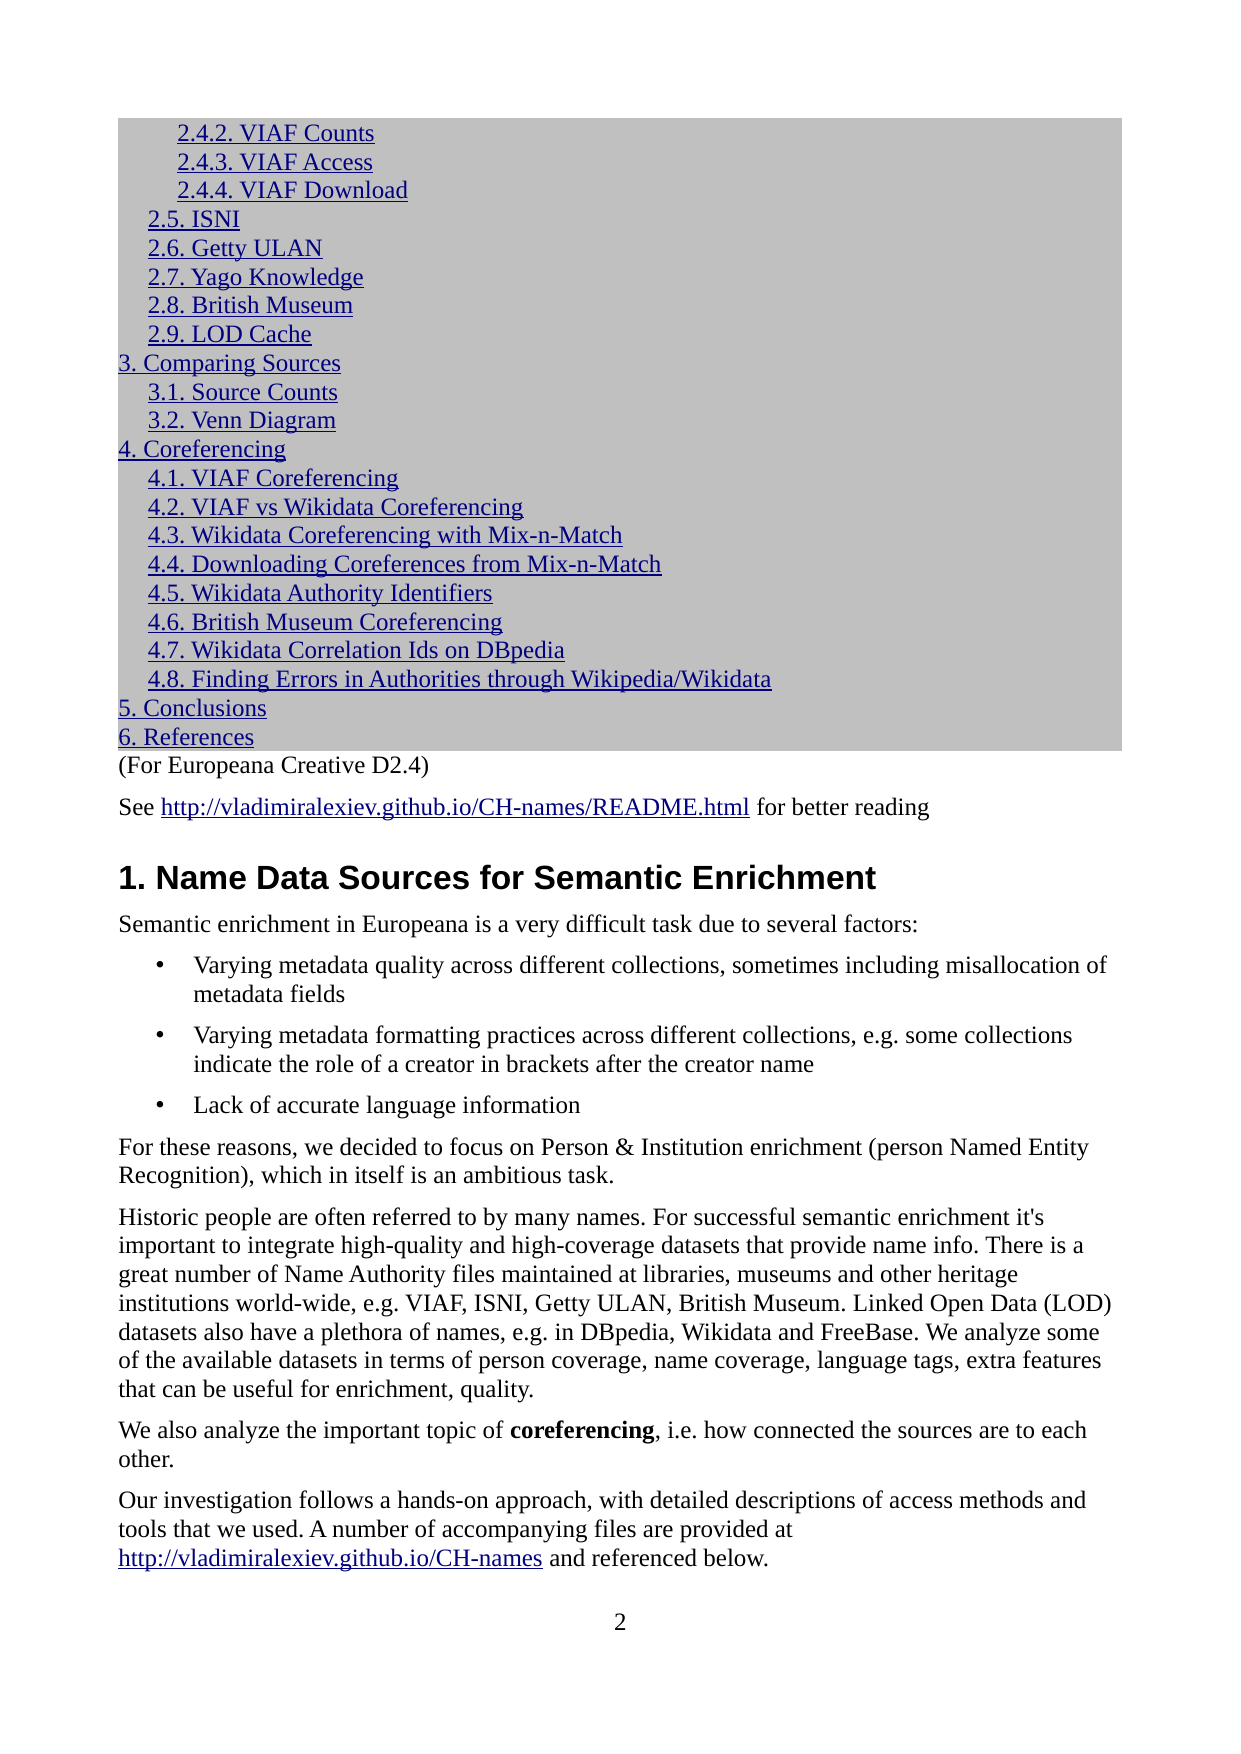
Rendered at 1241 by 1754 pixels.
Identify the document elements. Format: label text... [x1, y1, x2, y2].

text 5. Conclusions [118, 693, 1122, 722]
text 3.2. Venn Diagram [148, 406, 1122, 434]
text (For Europeana Creative D2.4) [118, 751, 1122, 779]
text 2.6. Getty ULAN [148, 233, 1122, 262]
text 4.7. Wikidata Correlation Ids on DBpedia [148, 636, 1122, 664]
text 2.4.2. VIAF Counts [177, 118, 1122, 147]
text Historic people are often referred to by many names. For successful semantic enrichment it's important to integrate high-quality and high-coverage datasets that provide name info. There is a great number of Name Authority files maintained at libraries, museums and other heritage institutions world-wide, e.g. VIAF, ISNI, Getty ULAN, British Museum. Linked Open Data (LOD) datasets also have a plethora of names, e.g. in DBpedia, Wikidata and FreeBase. We analyze some of the available datasets in terms of person coverage, name coverage, language tags, extra features that can be useful for enrichment, quality. [118, 1202, 1122, 1403]
text 2.8. British Museum [148, 291, 1122, 319]
text 4.2. VIAF vs Wikidata Coreferencing [148, 492, 1122, 521]
text 4.5. Wikidata Authority Identifiers [148, 578, 1122, 607]
list Varying metadata formatting practices across different collections, e.g. some collections indicate the role of a creator in brackets after the creator name [156, 1021, 1122, 1078]
text 4.8. Finding Errors in Authorities through Wikipedia/Wikidata [148, 664, 1122, 693]
text 4. Coreferencing [118, 434, 1122, 463]
text 6. References [118, 722, 1122, 751]
text 4.4. Downloading Coreferences from Mix-n-Match [148, 549, 1122, 578]
subtitle Name Data Sources for Semantic Enrichment [118, 858, 1122, 897]
text 2.4.3. VIAF Access [177, 147, 1122, 176]
text 2.7. Yago Knowledge [148, 262, 1122, 291]
text For these reasons, we decided to focus on Person & Institution enrichment (person Named Entity Recognition), which in itself is an ambitious task. [118, 1132, 1122, 1189]
text 2.5. ISNI [148, 204, 1122, 233]
text We also analyze the important topic of coreferencing, i.e. how connected the sources are to each other. [118, 1416, 1122, 1473]
list Lack of accurate language information [156, 1091, 1122, 1119]
text 4.3. Wikidata Coreferencing with Mix-n-Match [148, 521, 1122, 549]
text Our investigation follows a hands-on approach, with detailed descriptions of access methods and tools that we used. A number of accompanying files are provided at http://vladimiralexiev.github.io/CH-names and referenced below. [118, 1486, 1122, 1572]
text 4.1. VIAF Coreferencing [148, 463, 1122, 492]
text See http://vladimiralexiev.github.io/CH-names/README.html for better reading [118, 792, 1122, 821]
text 2.4.4. VIAF Download [177, 176, 1122, 204]
text 2.9. LOD Cache [148, 319, 1122, 348]
text Semantic enrichment in Europeana is a very difficult task due to several factors: [118, 909, 1122, 938]
text 3.1. Source Counts [148, 377, 1122, 406]
text 4.6. British Museum Coreferencing [148, 607, 1122, 636]
list Varying metadata quality across different collections, sometimes including misallocation of metadata fields [156, 951, 1122, 1008]
text 3. Comparing Sources [118, 348, 1122, 377]
